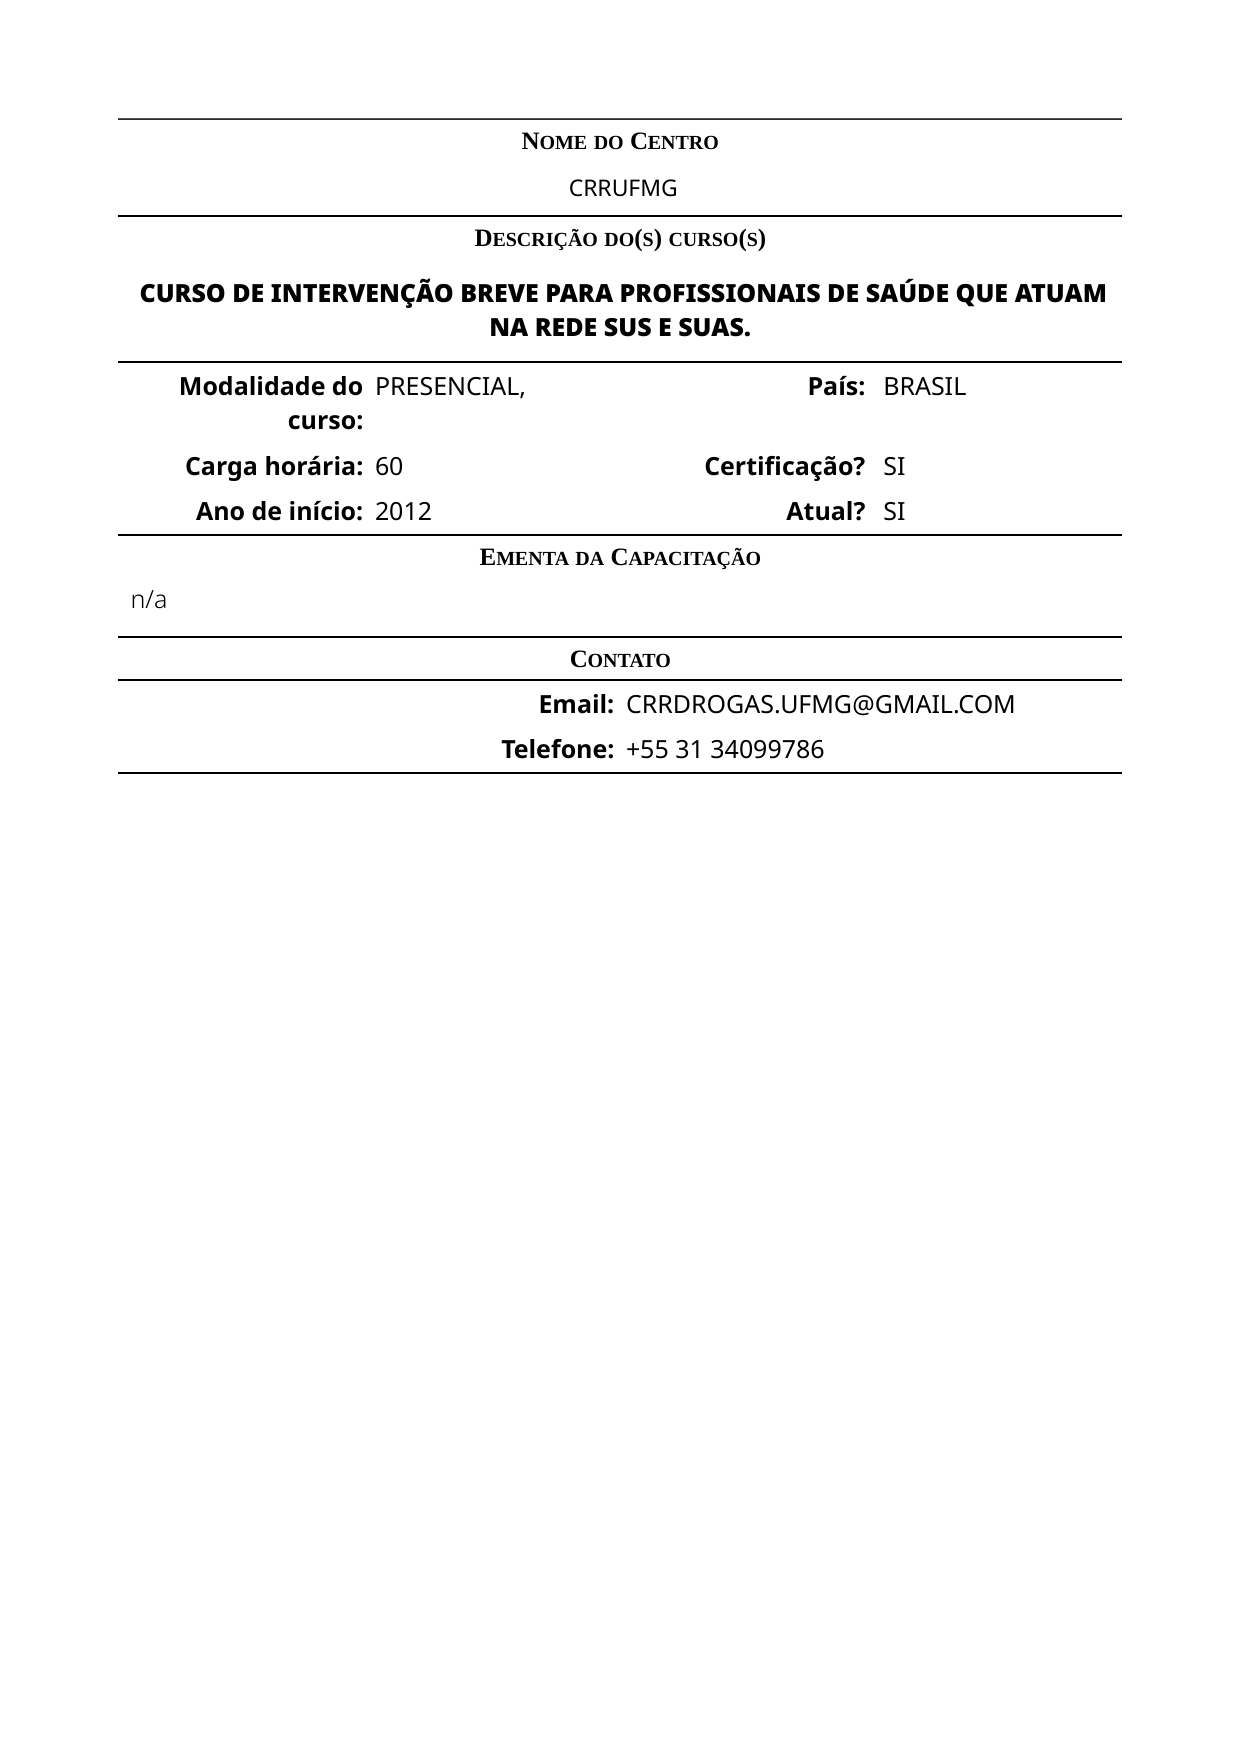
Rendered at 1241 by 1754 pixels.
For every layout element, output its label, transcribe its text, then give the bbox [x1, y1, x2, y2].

table_cell SI [871, 488, 1122, 534]
table_cell CRRUFMG [118, 160, 1122, 215]
table_cell Contato [118, 638, 1122, 678]
table_cell Carga horária: [118, 443, 369, 488]
table_cell +55 31 34099786 [620, 726, 1122, 772]
table_cell CRRDROGAS.UFMG@GMAIL.COM [620, 681, 1122, 726]
table_cell PRESENCIAL, [369, 363, 620, 443]
table_cell País: [620, 363, 871, 443]
table_cell CURSO DE INTERVENÇÃO BREVE PARA PROFISSIONAIS DE SAÚDE QUE ATUAM NA REDE SUS E SUAS. [118, 258, 1122, 361]
table_cell Certificação? [620, 443, 871, 488]
table_header Nome do Centro [118, 121, 1122, 160]
table_cell N/A [118, 576, 1122, 636]
table_cell Descrição do(s) curso(s) [118, 217, 1122, 257]
table_cell 2012 [369, 488, 620, 534]
table_cell Ano de início: [118, 488, 369, 534]
table_cell Ementa da Capacitação [118, 536, 1122, 576]
table_cell SI [871, 443, 1122, 488]
table_cell Telefone: [118, 726, 620, 772]
table_cell Modalidade do curso: [118, 363, 369, 443]
table_cell Email: [118, 681, 620, 726]
table_cell 60 [369, 443, 620, 488]
table_cell Atual? [620, 488, 871, 534]
table_cell BRASIL [871, 363, 1122, 443]
